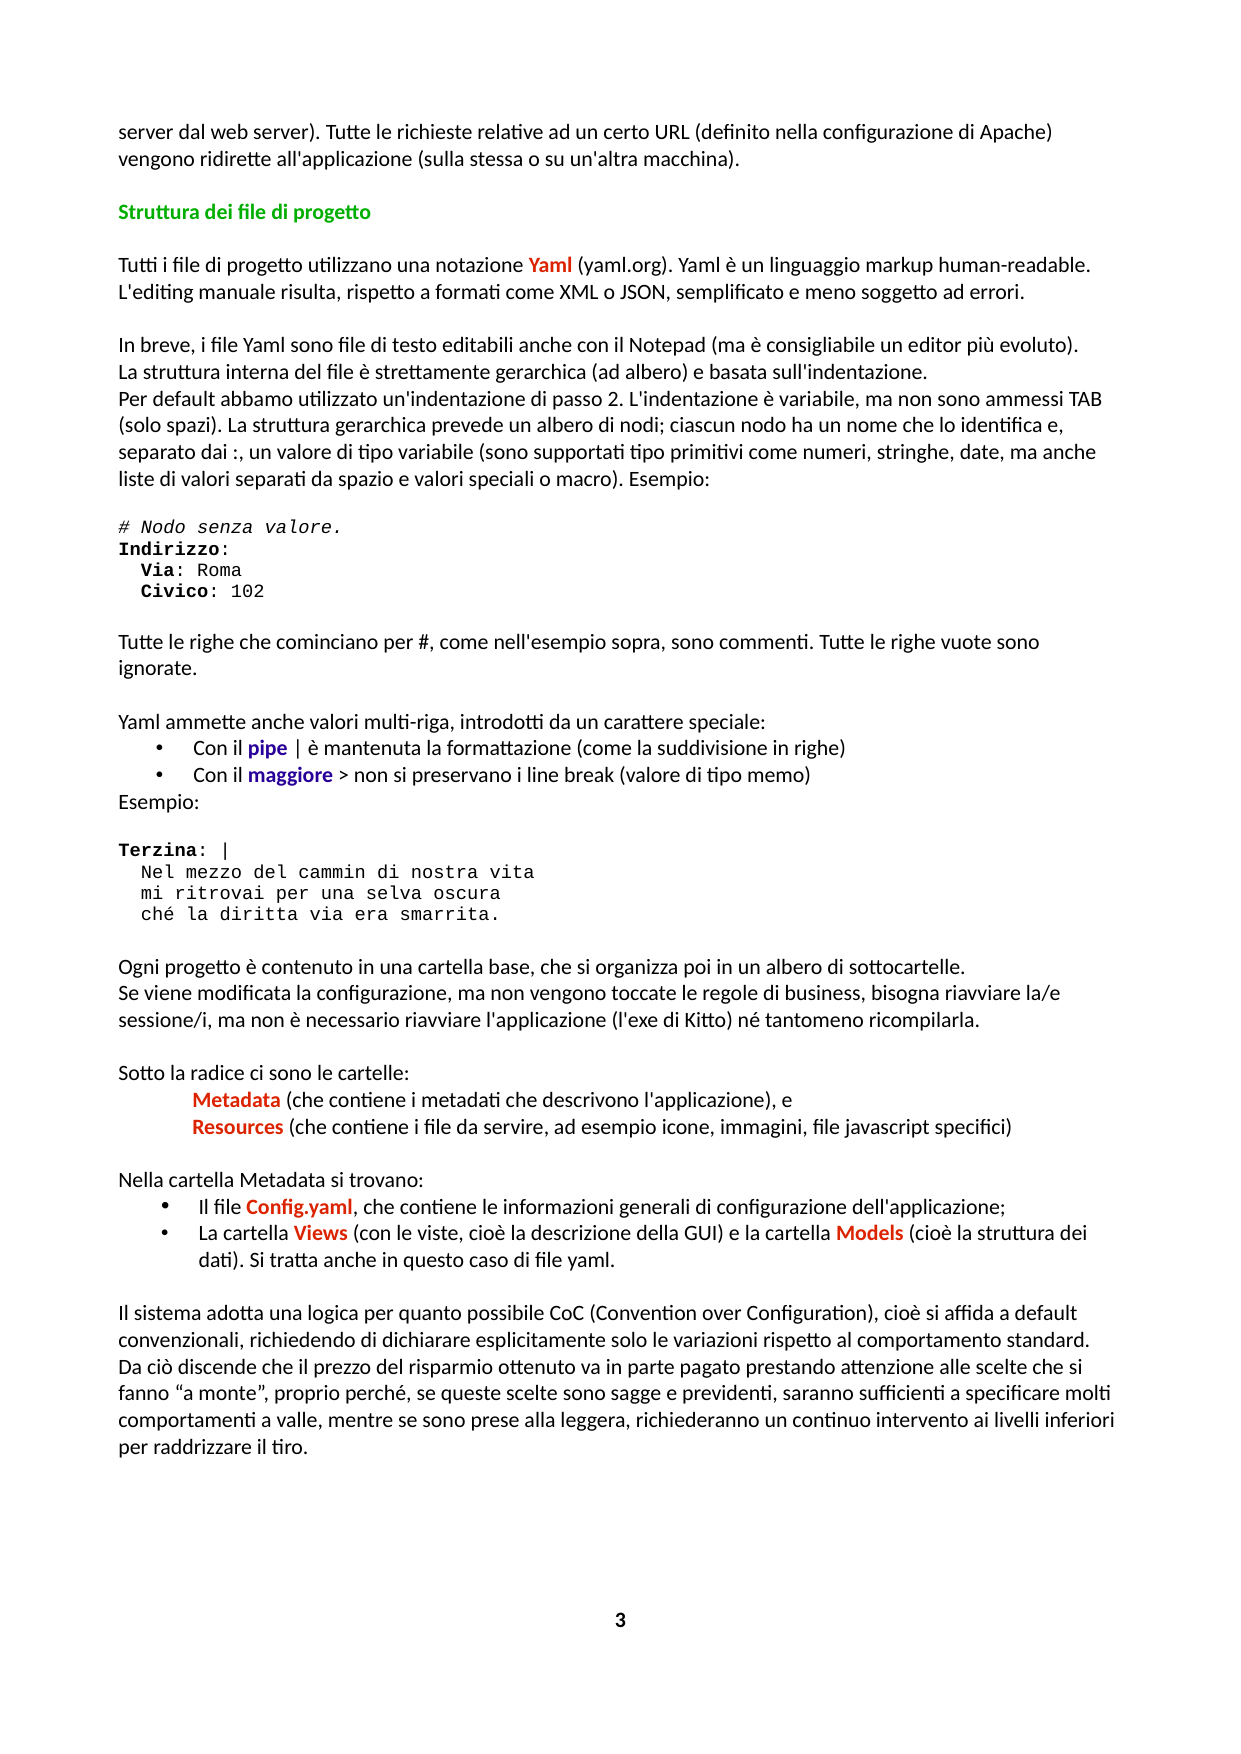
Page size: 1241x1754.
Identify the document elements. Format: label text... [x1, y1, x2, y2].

text La struttura interna del file è strettamente gerarchica (ad albero) e basata sull'indentazione. [118, 358, 1122, 385]
text mi ritrovai per una selva oscura [118, 884, 1122, 905]
text Resources (che contiene i file da servire, ad esempio icone, immagini, file javascript specifici) [118, 1113, 1122, 1139]
list Con il maggiore > non si preservano i line break (valore di tipo memo) [156, 761, 1122, 788]
text Indirizzo: [118, 539, 1122, 561]
text Ogni progetto è contenuto in una cartella base, che si organizza poi in un albero di sottocartelle. [118, 953, 1122, 979]
text Per default abbamo utilizzato un'indentazione di passo 2. L'indentazione è variabile, ma non sono ammessi TAB (solo spazi). La struttura gerarchica prevede un albero di nodi; ciascun nodo ha un nome che lo identifica e, separato dai :, un valore di tipo variabile (sono supportati tipo primitivi come numeri, stringhe, date, ma anche liste di valori separati da spazio e valori speciali o macro). Esempio: [118, 385, 1122, 491]
text Terzina: | [118, 841, 1122, 862]
list La cartella Views (con le viste, cioè la descrizione della GUI) e la cartella Models (cioè la struttura dei dati). Si tratta anche in questo caso di file yaml. [161, 1219, 1122, 1273]
list Il file Config.yaml, che contiene le informazioni generali di configurazione dell'applicazione; [161, 1193, 1122, 1219]
text Tutti i file di progetto utilizzano una notazione Yaml (yaml.org). Yaml è un linguaggio markup human-readable. L'editing manuale risulta, rispetto a formati come XML o JSON, semplificato e meno soggetto ad errori. [118, 251, 1122, 305]
text Nella cartella Metadata si trovano: [118, 1166, 1122, 1193]
text In breve, i file Yaml sono file di testo editabili anche con il Notepad (ma è consigliabile un editor più evoluto). [118, 331, 1122, 358]
text server dal web server). Tutte le richieste relative ad un certo URL (definito nella configurazione di Apache) vengono ridirette all'applicazione (sulla stessa o su un'altra macchina). [118, 118, 1122, 171]
text Civico: 102 [118, 582, 1122, 603]
text Se viene modificata la configurazione, ma non vengono toccate le regole di business, bisogna riavviare la/e sessione/i, ma non è necessario riavviare l'applicazione (l'exe di Kitto) né tantomeno ricompilarla. [118, 979, 1122, 1033]
list Con il pipe | è mantenuta la formattazione (come la suddivisione in righe) [156, 734, 1122, 761]
text # Nodo senza valore. [118, 518, 1122, 539]
text Nel mezzo del cammin di nostra vita [118, 862, 1122, 884]
text Sotto la radice ci sono le cartelle: [118, 1059, 1122, 1086]
text Il sistema adotta una logica per quanto possibile CoC (Convention over Configuration), cioè si affida a default convenzionali, richiedendo di dichiarare esplicitamente solo le variazioni rispetto al comportamento standard. [118, 1299, 1122, 1353]
text Tutte le righe che cominciano per #, come nell'esempio sopra, sono commenti. Tutte le righe vuote sono ignorate. [118, 628, 1122, 681]
text Struttura dei file di progetto [118, 198, 1122, 225]
text Metadata (che contiene i metadati che descrivono l'applicazione), e [118, 1086, 1122, 1113]
text Yaml ammette anche valori multi-riga, introdotti da un carattere speciale: [118, 708, 1122, 734]
text Da ciò discende che il prezzo del risparmio ottenuto va in parte pagato prestando attenzione alle scelte che si fanno “a monte”, proprio perché, se queste scelte sono sagge e previdenti, saranno sufficienti a specificare molti comportamenti a valle, mentre se sono prese alla leggera, richiederanno un continuo intervento ai livelli inferiori per raddrizzare il tiro. [118, 1353, 1122, 1459]
text ché la diritta via era smarrita. [118, 905, 1122, 926]
text Esempio: [118, 788, 1122, 814]
text Via: Roma [118, 561, 1122, 582]
